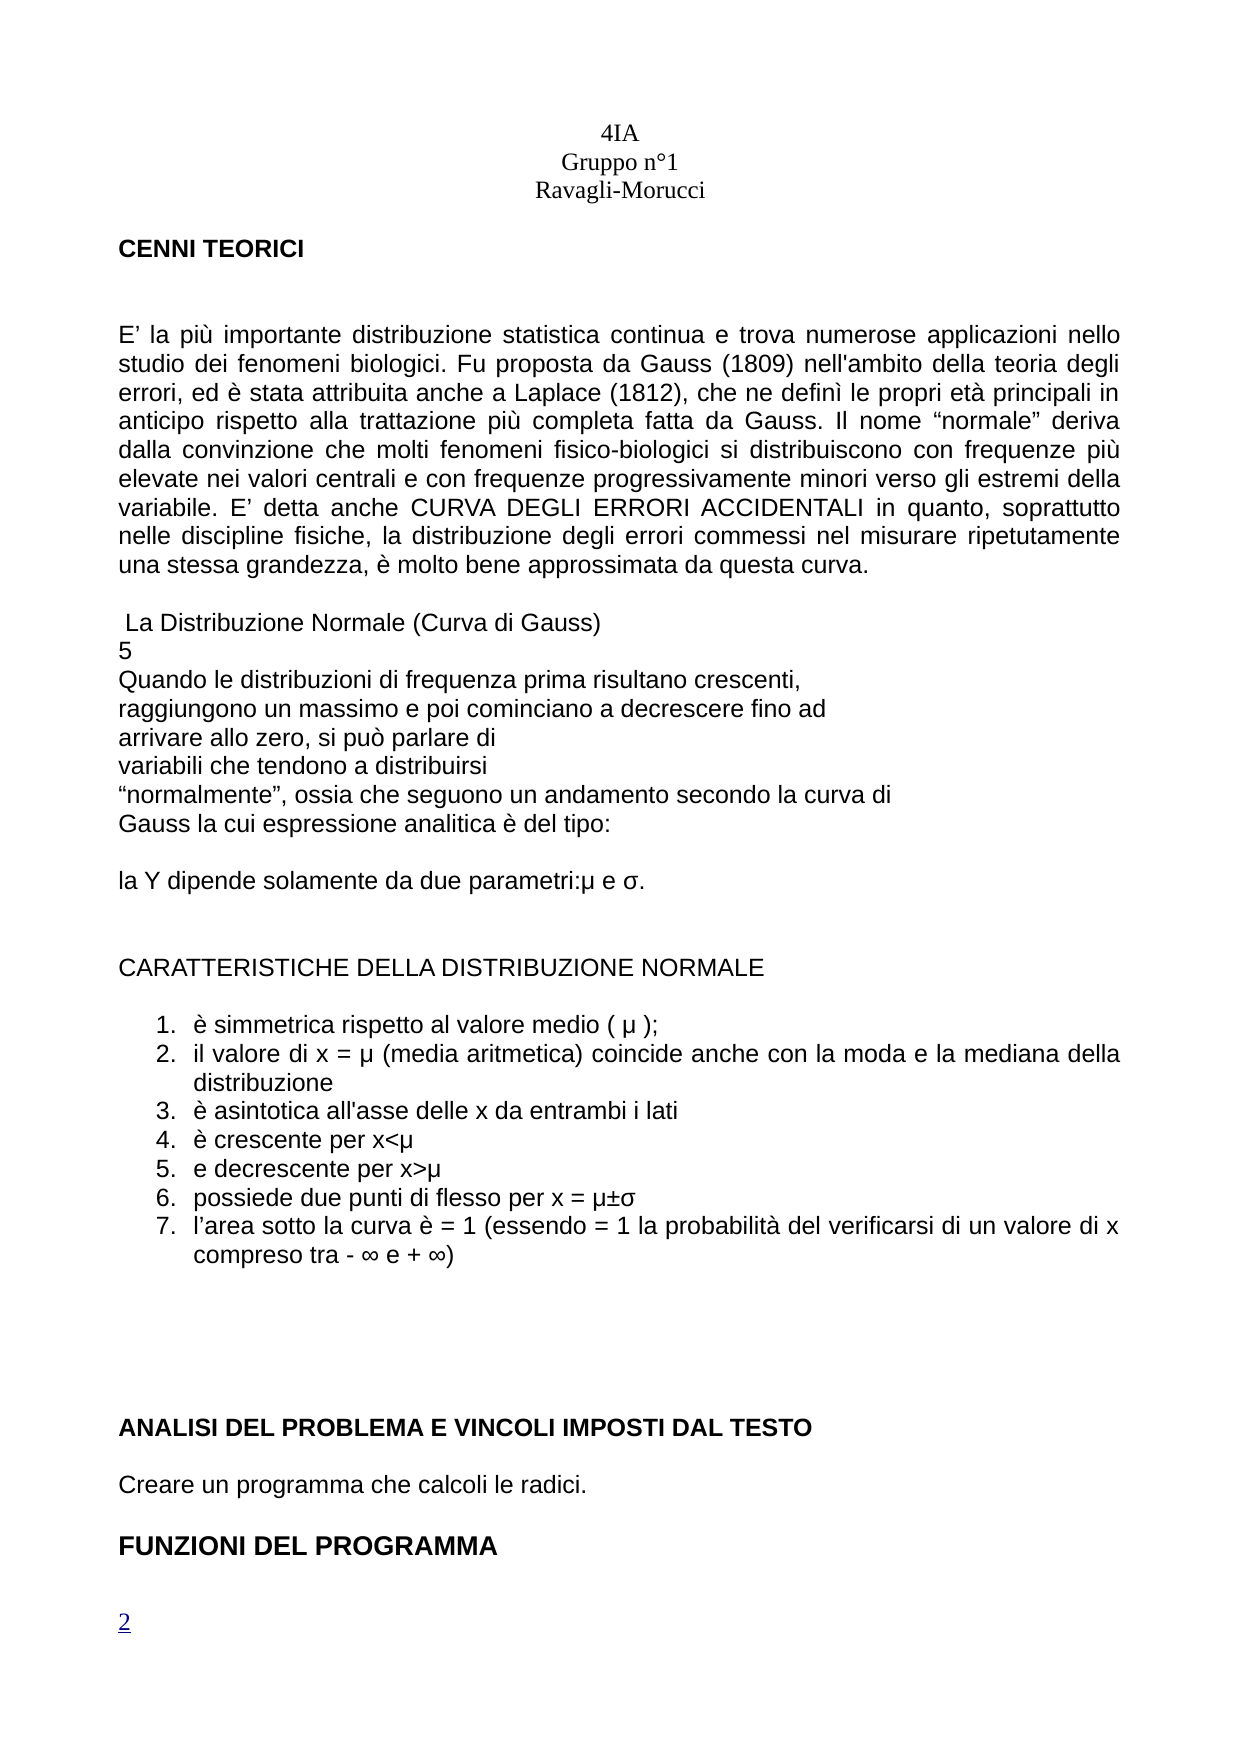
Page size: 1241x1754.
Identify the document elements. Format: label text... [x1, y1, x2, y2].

list l’area sotto la curva è = 1 (essendo = 1 la probabilità del verificarsi di un valore di x compreso tra - ∞ e + ∞) [156, 1211, 1122, 1269]
list è crescente per x<μ [156, 1125, 1122, 1154]
list il valore di x = μ (media aritmetica) coincide anche con la moda e la mediana della distribuzione [156, 1039, 1122, 1096]
text La Distribuzione Normale (Curva di Gauss) [118, 608, 1122, 636]
list è asintotica all'asse delle x da entrambi i lati [156, 1096, 1122, 1125]
text FUNZIONI DEL PROGRAMMA [118, 1530, 1122, 1561]
text ANALISI DEL PROBLEMA E VINCOLI IMPOSTI DAL TESTO [118, 1413, 1122, 1441]
text la Y dipende solamente da due parametri:μ e σ. [118, 866, 1122, 895]
text Gauss la cui espressione analitica è del tipo: [118, 809, 1122, 838]
text 5 [118, 636, 1122, 665]
text “normalmente”, ossia che seguono un andamento secondo la curva di [118, 780, 1122, 809]
text Creare un programma che calcoli le radici. [118, 1470, 1122, 1499]
list è simmetrica rispetto al valore medio ( μ ); [156, 1010, 1122, 1039]
text arrivare allo zero, si può parlare di [118, 723, 1122, 751]
list e decrescente per x>μ [156, 1154, 1122, 1183]
list possiede due punti di flesso per x = μ±σ [156, 1183, 1122, 1211]
text Quando le distribuzioni di frequenza prima risultano crescenti, [118, 665, 1122, 694]
text CENNI TEORICI [118, 234, 1122, 263]
text CARATTERISTICHE DELLA DISTRIBUZIONE NORMALE [118, 953, 1122, 981]
text raggiungono un massimo e poi cominciano a decrescere fino ad [118, 694, 1122, 723]
text E’ la più importante distribuzione statistica continua e trova numerose applicazioni nello studio dei fenomeni biologici. Fu proposta da Gauss (1809) nell'ambito della teoria degli errori, ed è stata attribuita anche a Laplace (1812), che ne definì le propri età principali in anticipo rispetto alla trattazione più completa fatta da Gauss. Il nome “normale” deriva dalla convinzione che molti fenomeni fisico-biologici si distribuiscono con frequenze più elevate nei valori centrali e con frequenze progressivamente minori verso gli estremi della variabile. E’ detta anche CURVA DEGLI ERRORI ACCIDENTALI in quanto, soprattutto nelle discipline fisiche, la distribuzione degli errori commessi nel misurare ripetutamente una stessa grandezza, è molto bene approssimata da questa curva. [118, 320, 1122, 579]
text variabili che tendono a distribuirsi [118, 751, 1122, 780]
